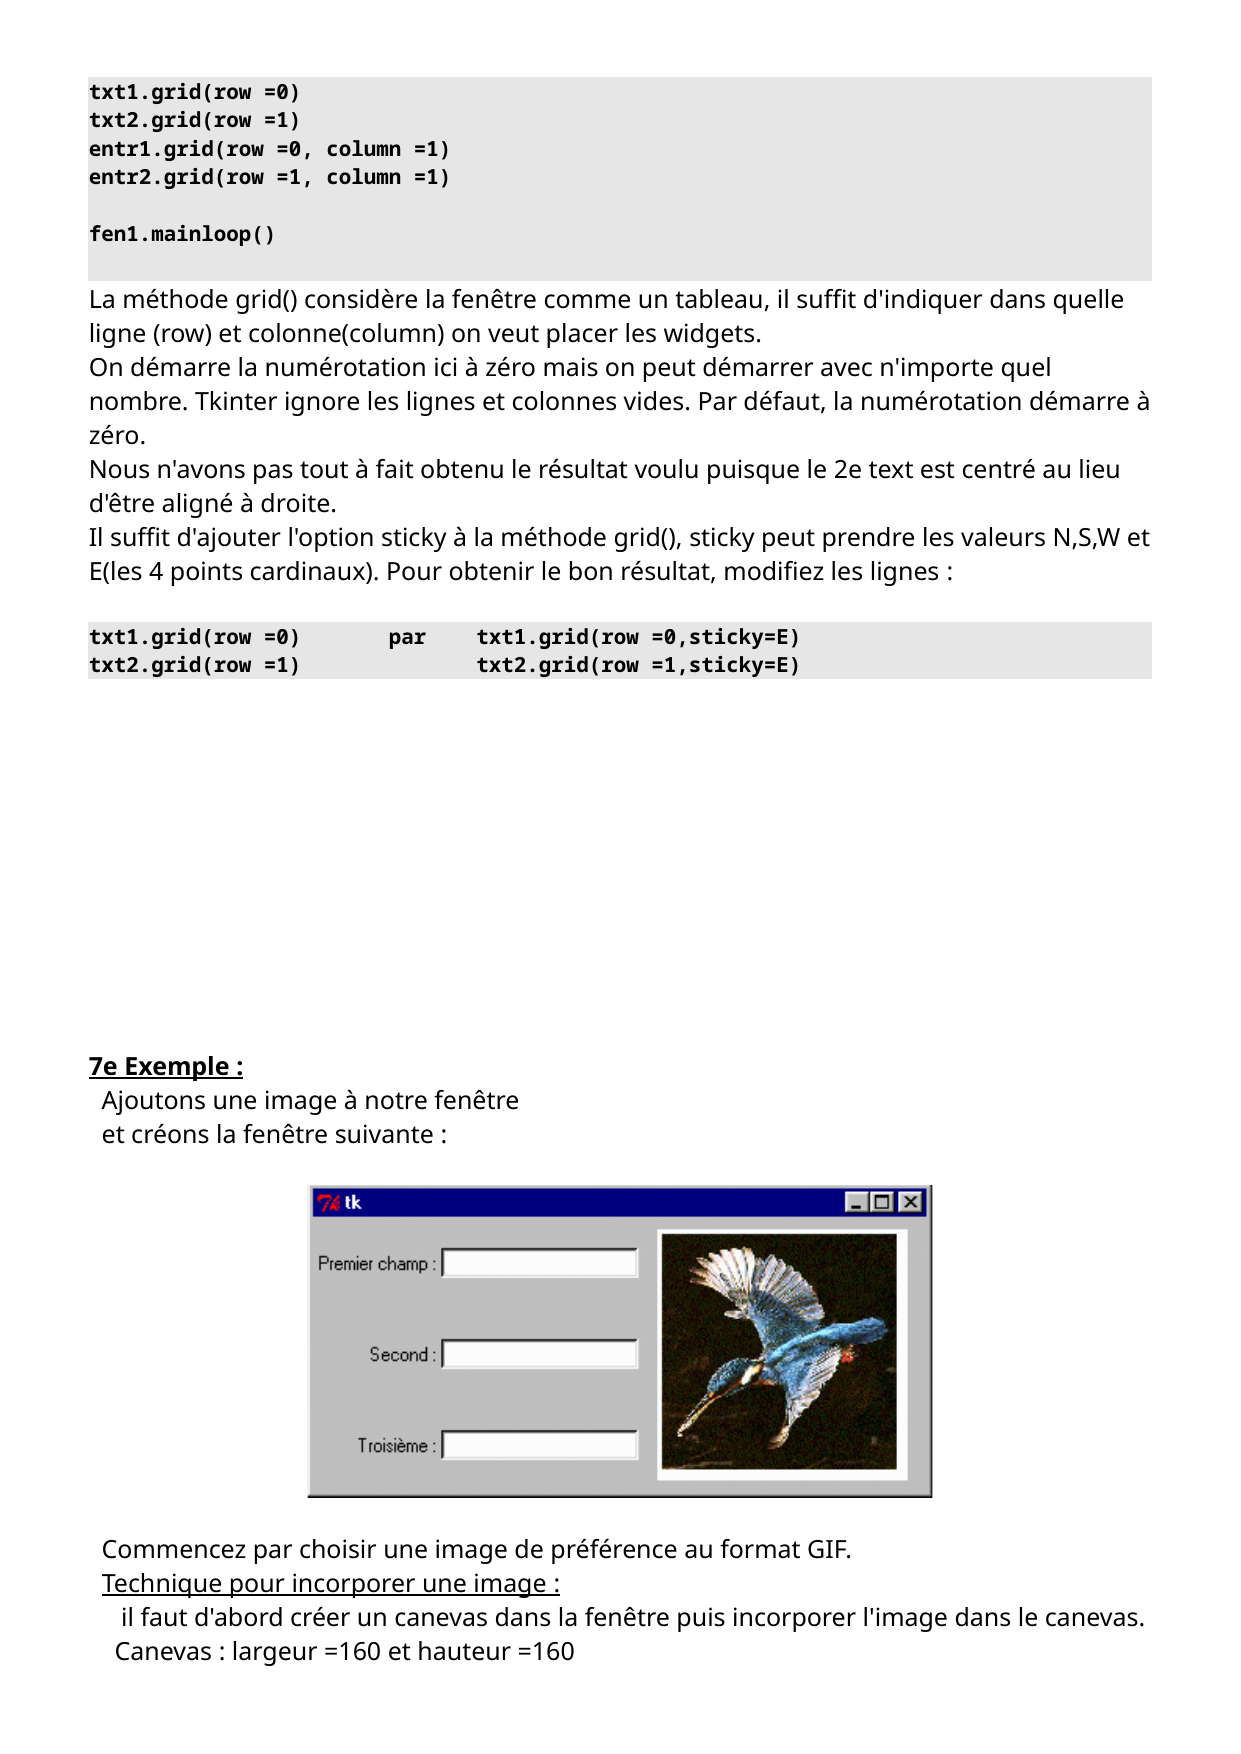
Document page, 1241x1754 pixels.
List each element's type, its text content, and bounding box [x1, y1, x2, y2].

text La méthode grid() considère la fenêtre comme un tableau, il suffit d'indiquer dans quelle ligne (row) et colonne(column) on veut placer les widgets. [88, 281, 1152, 349]
text txt2.grid(row =1) [88, 105, 1152, 134]
text et créons la fenêtre suivante : [88, 1117, 1152, 1151]
text Canevas : largeur =160 et hauteur =160 [88, 1634, 1152, 1668]
text Ajoutons une image à notre fenêtre [88, 1083, 1152, 1117]
text entr2.grid(row =1, column =1) [88, 162, 1152, 191]
text Il suffit d'ajouter l'option sticky à la méthode grid(), sticky peut prendre les valeurs N,S,W et E(les 4 points cardinaux). Pour obtenir le bon résultat, modifiez les lignes : [88, 520, 1152, 588]
text On démarre la numérotation ici à zéro mais on peut démarrer avec n'importe quel nombre. Tkinter ignore les lignes et colonnes vides. Par défaut, la numérotation démarre à zéro. [88, 349, 1152, 452]
text entr1.grid(row =0, column =1) [88, 134, 1152, 162]
picture [307, 1185, 933, 1498]
text Technique pour incorporer une image : [88, 1566, 1152, 1599]
text Nous n'avons pas tout à fait obtenu le résultat voulu puisque le 2e text est centré au lieu d'être aligné à droite. [88, 452, 1152, 520]
text txt2.grid(row =1) txt2.grid(row =1,sticky=E) [88, 651, 1152, 679]
text txt1.grid(row =0) [88, 77, 1152, 105]
text Commencez par choisir une image de préférence au format GIF. [88, 1531, 1152, 1566]
text txt1.grid(row =0) par txt1.grid(row =0,sticky=E) [88, 622, 1152, 651]
text il faut d'abord créer un canevas dans la fenêtre puis incorporer l'image dans le canevas. [88, 1599, 1152, 1634]
text fen1.mainloop() [88, 219, 1152, 247]
text 7e Exemple : [88, 1049, 1152, 1083]
